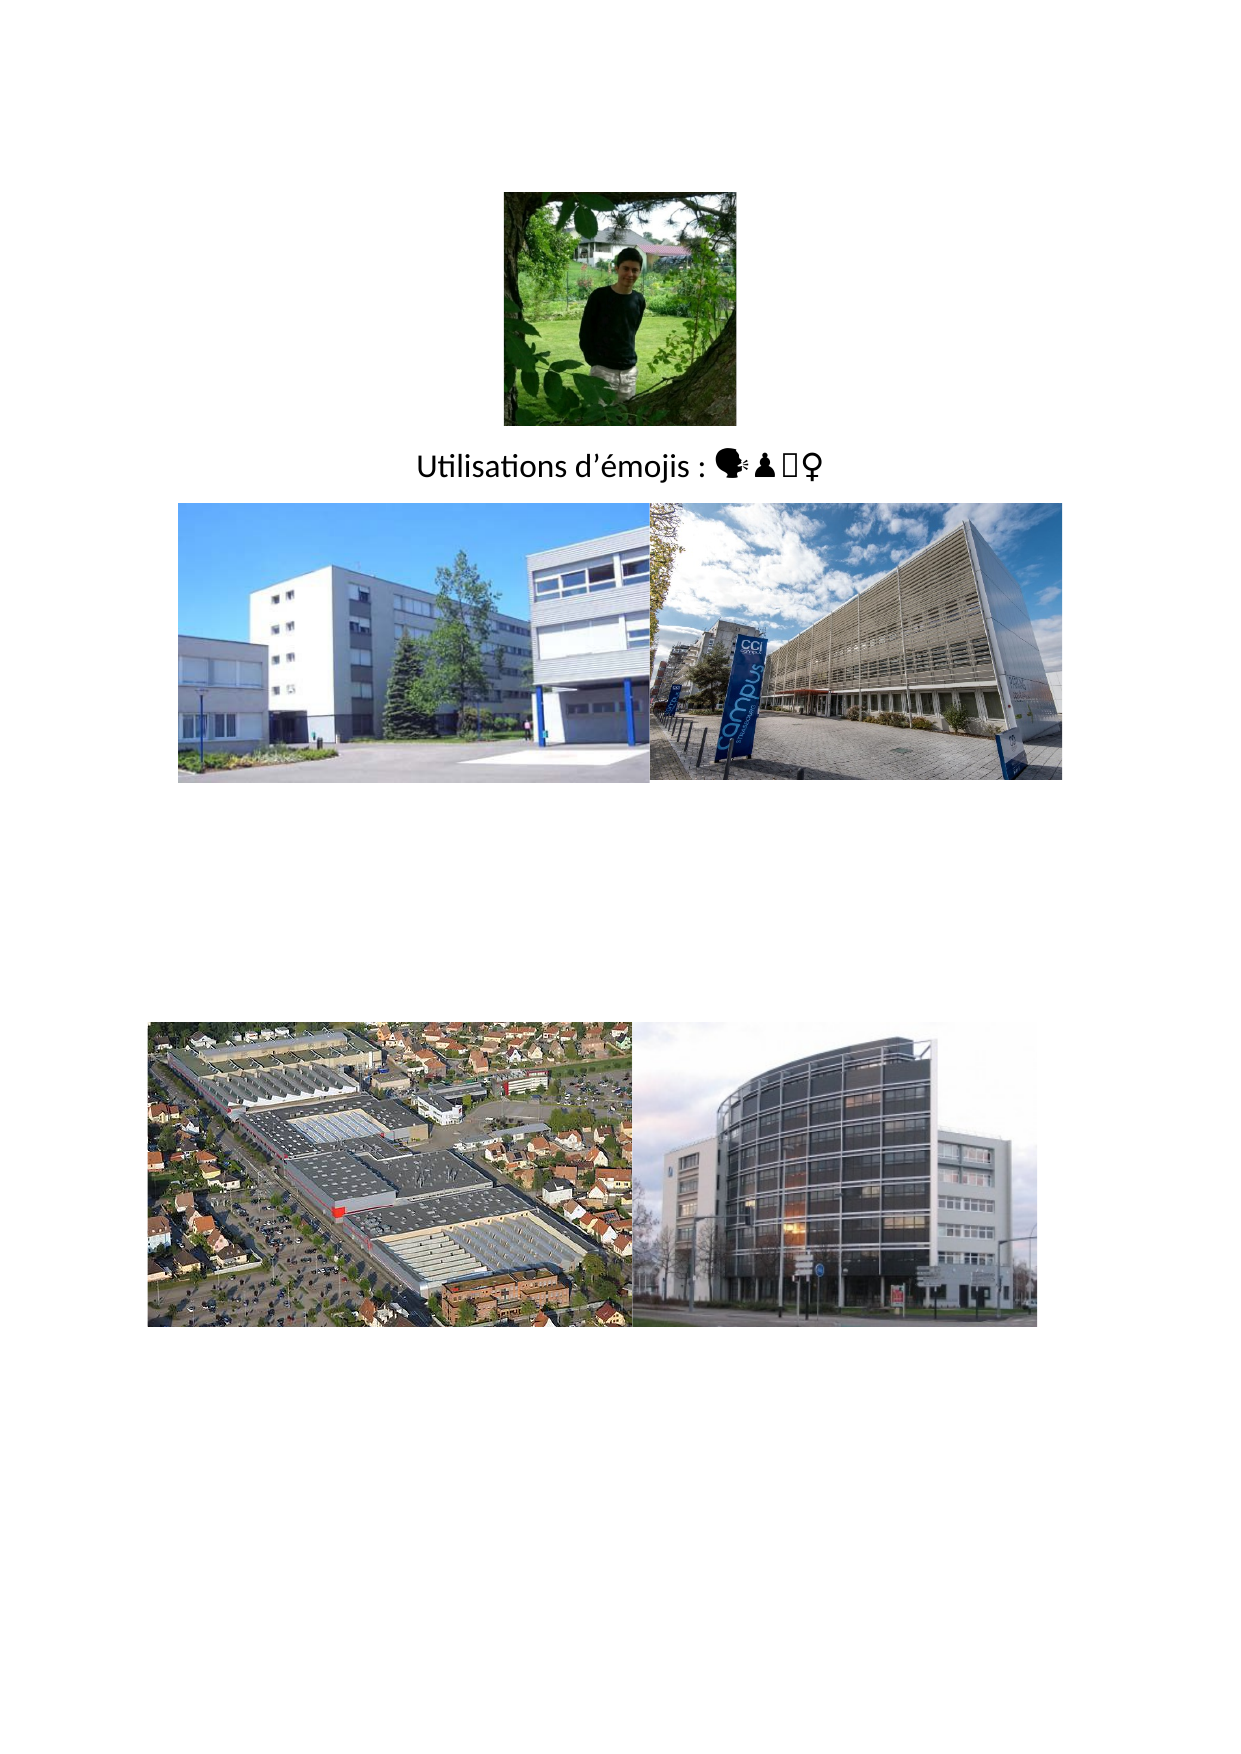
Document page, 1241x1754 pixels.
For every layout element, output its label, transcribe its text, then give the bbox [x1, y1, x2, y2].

text Utilisations d’émojis : 🗣♟🤾‍♀️ [148, 442, 1093, 487]
